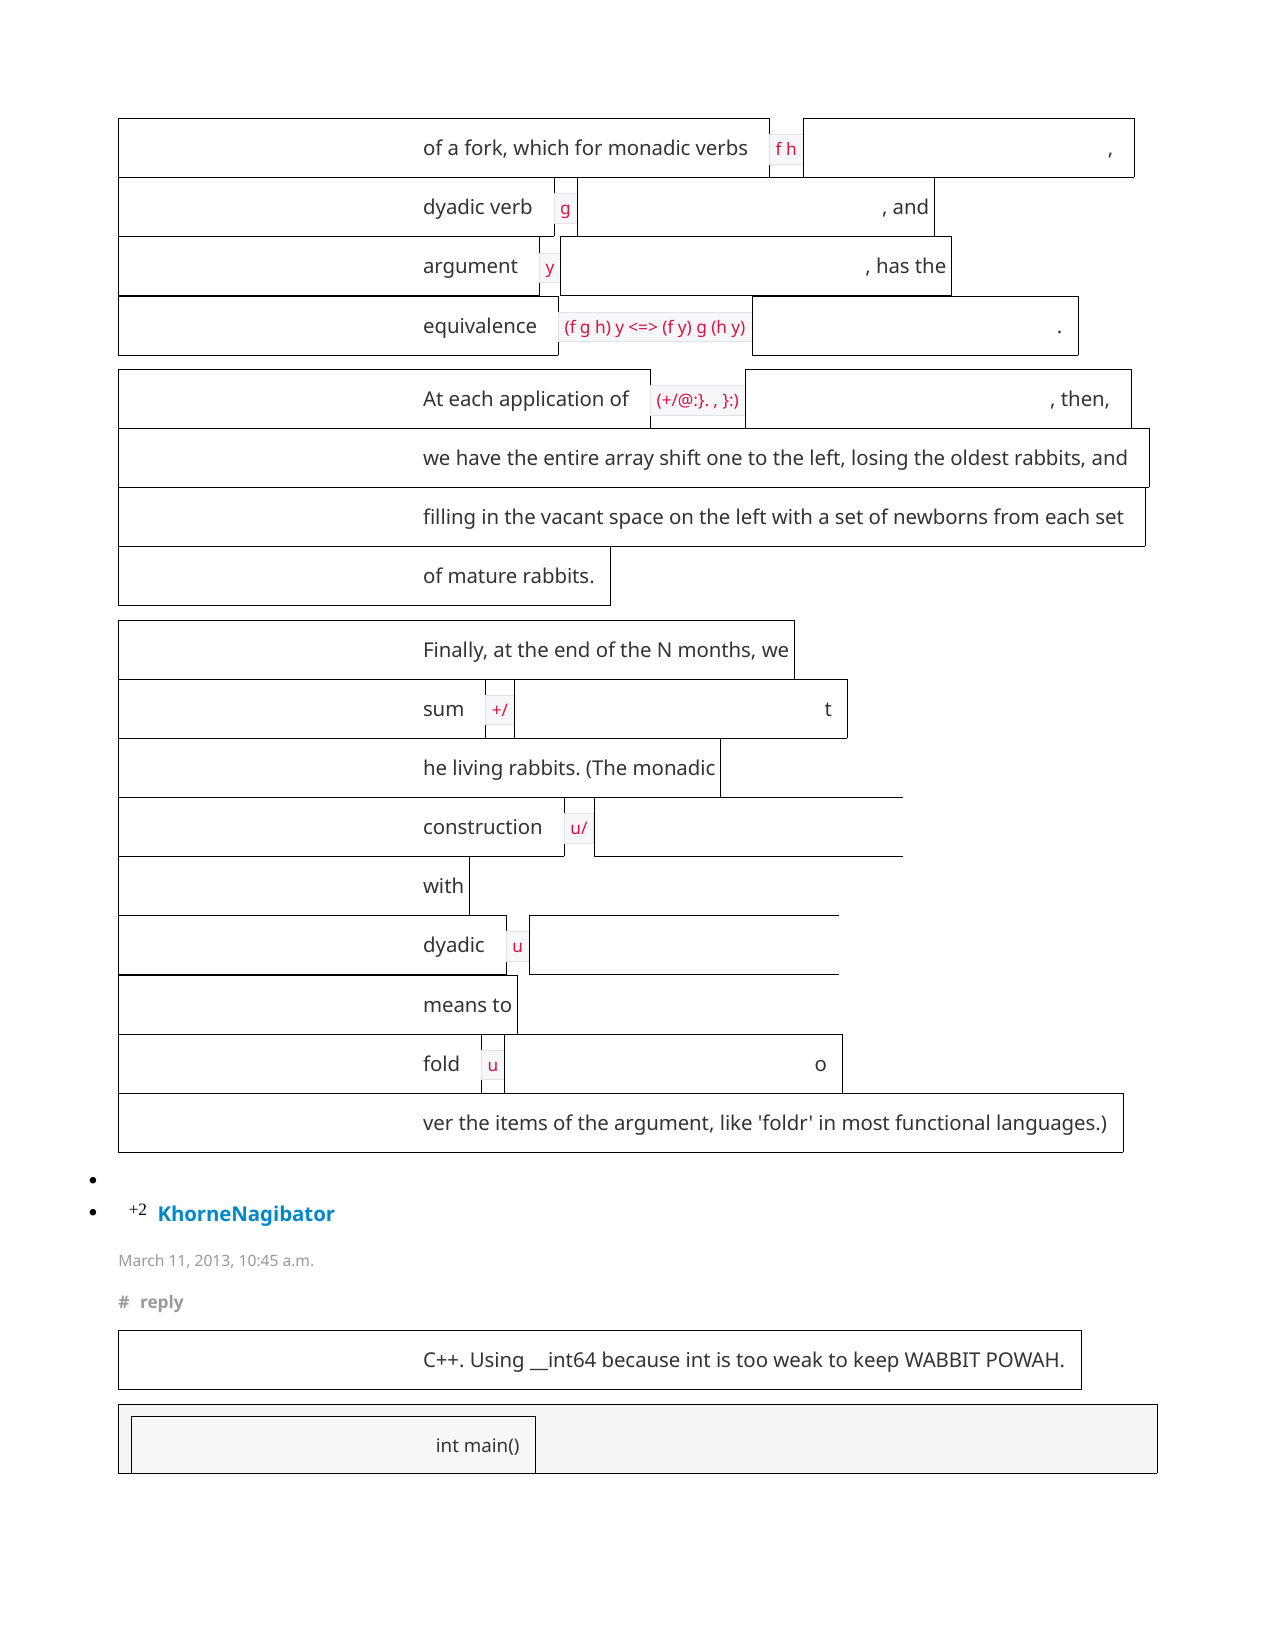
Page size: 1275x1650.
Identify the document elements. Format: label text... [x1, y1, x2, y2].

list At each application of (+/@:}. , }:), then, we have the entire array shift one to the left, losing the oldest rabbits, and filling in the vacant space on the left with a set of newborns from each set of mature rabbits. [611, 369, 1157, 606]
list The construction u^:N is the verb u applied N times to its argument. The actual function u here is (+/@:}. , }:), and this can be read as the sum +/ of @:the array without its first element }. appended , to the entire array missing its last element }:. This function is an example of a fork, which for monadic verbs f h, dyadic verb g, and argument y, has the equivalence (f g h) y <=> (f y) g (h y). [935, 118, 1157, 355]
list At each application of (+/@:}. , }:), then, we have the entire array shift one to the left, losing the oldest rabbits, and filling in the vacant space on the left with a set of newborns from each set of mature rabbits. [119, 547, 610, 605]
list The construction u^:N is the verb u applied N times to its argument. The actual function u here is (+/@:}. , }:), and this can be read as the sum +/ of @:the array without its first element }. appended , to the entire array missing its last element }:. This function is an example of a fork, which for monadic verbs f h, dyadic verb g, and argument y, has the equivalence (f g h) y <=> (f y) g (h y). [119, 119, 769, 177]
list Finally, at the end of the N months, we sum +/ the living rabbits. (The monadic construction u/ with dyadic u means to fold u over the items of the argument, like 'foldr' in most functional languages.) [119, 619, 1157, 1152]
list At each application of (+/@:}. , }:), then, we have the entire array shift one to the left, losing the oldest rabbits, and filling in the vacant space on the left with a set of newborns from each set of mature rabbits. [119, 488, 1145, 546]
list The construction u^:N is the verb u applied N times to its argument. The actual function u here is (+/@:}. , }:), and this can be read as the sum +/ of @:the array without its first element }. appended , to the entire array missing its last element }:. This function is an example of a fork, which for monadic verbs f h, dyadic verb g, and argument y, has the equivalence (f g h) y <=> (f y) g (h y). [119, 237, 539, 295]
list The construction u^:N is the verb u applied N times to its argument. The actual function u here is (+/@:}. , }:), and this can be read as the sum +/ of @:the array without its first element }. appended , to the entire array missing its last element }:. This function is an example of a fork, which for monadic verbs f h, dyadic verb g, and argument y, has the equivalence (f g h) y <=> (f y) g (h y). [561, 237, 951, 295]
list At each application of (+/@:}. , }:), then, we have the entire array shift one to the left, losing the oldest rabbits, and filling in the vacant space on the left with a set of newborns from each set of mature rabbits. [119, 429, 1149, 487]
list C++. Using __int64 because int is too weak to keep WABBIT POWAH. [119, 1331, 1081, 1389]
list [1082, 1330, 1157, 1389]
list The construction u^:N is the verb u applied N times to its argument. The actual function u here is (+/@:}. , }:), and this can be read as the sum +/ of @:the array without its first element }. appended , to the entire array missing its last element }:. This function is an example of a fork, which for monadic verbs f h, dyadic verb g, and argument y, has the equivalence (f g h) y <=> (f y) g (h y). [804, 119, 1134, 177]
list KhorneNagibator [118, 1199, 1157, 1227]
list March 11, 2013, 10:45 a.m. [118, 1243, 1157, 1271]
list The construction u^:N is the verb u applied N times to its argument. The actual function u here is (+/@:}. , }:), and this can be read as the sum +/ of @:the array without its first element }. appended , to the entire array missing its last element }:. This function is an example of a fork, which for monadic verbs f h, dyadic verb g, and argument y, has the equivalence (f g h) y <=> (f y) g (h y). [119, 297, 558, 355]
list int main() [119, 1405, 1157, 1473]
list # reply [118, 1287, 1157, 1315]
list At each application of (+/@:}. , }:), then, we have the entire array shift one to the left, losing the oldest rabbits, and filling in the vacant space on the left with a set of newborns from each set of mature rabbits. [746, 370, 1131, 428]
list The construction u^:N is the verb u applied N times to its argument. The actual function u here is (+/@:}. , }:), and this can be read as the sum +/ of @:the array without its first element }. appended , to the entire array missing its last element }:. This function is an example of a fork, which for monadic verbs f h, dyadic verb g, and argument y, has the equivalence (f g h) y <=> (f y) g (h y). [119, 178, 577, 253]
list At each application of (+/@:}. , }:), then, we have the entire array shift one to the left, losing the oldest rabbits, and filling in the vacant space on the left with a set of newborns from each set of mature rabbits. [119, 370, 650, 428]
list +2 [118, 1199, 157, 1219]
list The construction u^:N is the verb u applied N times to its argument. The actual function u here is (+/@:}. , }:), and this can be read as the sum +/ of @:the array without its first element }. appended , to the entire array missing its last element }:. This function is an example of a fork, which for monadic verbs f h, dyadic verb g, and argument y, has the equivalence (f g h) y <=> (f y) g (h y). [753, 297, 1078, 355]
list The construction u^:N is the verb u applied N times to its argument. The actual function u here is (+/@:}. , }:), and this can be read as the sum +/ of @:the array without its first element }. appended , to the entire array missing its last element }:. This function is an example of a fork, which for monadic verbs f h, dyadic verb g, and argument y, has the equivalence (f g h) y <=> (f y) g (h y). [578, 178, 934, 236]
